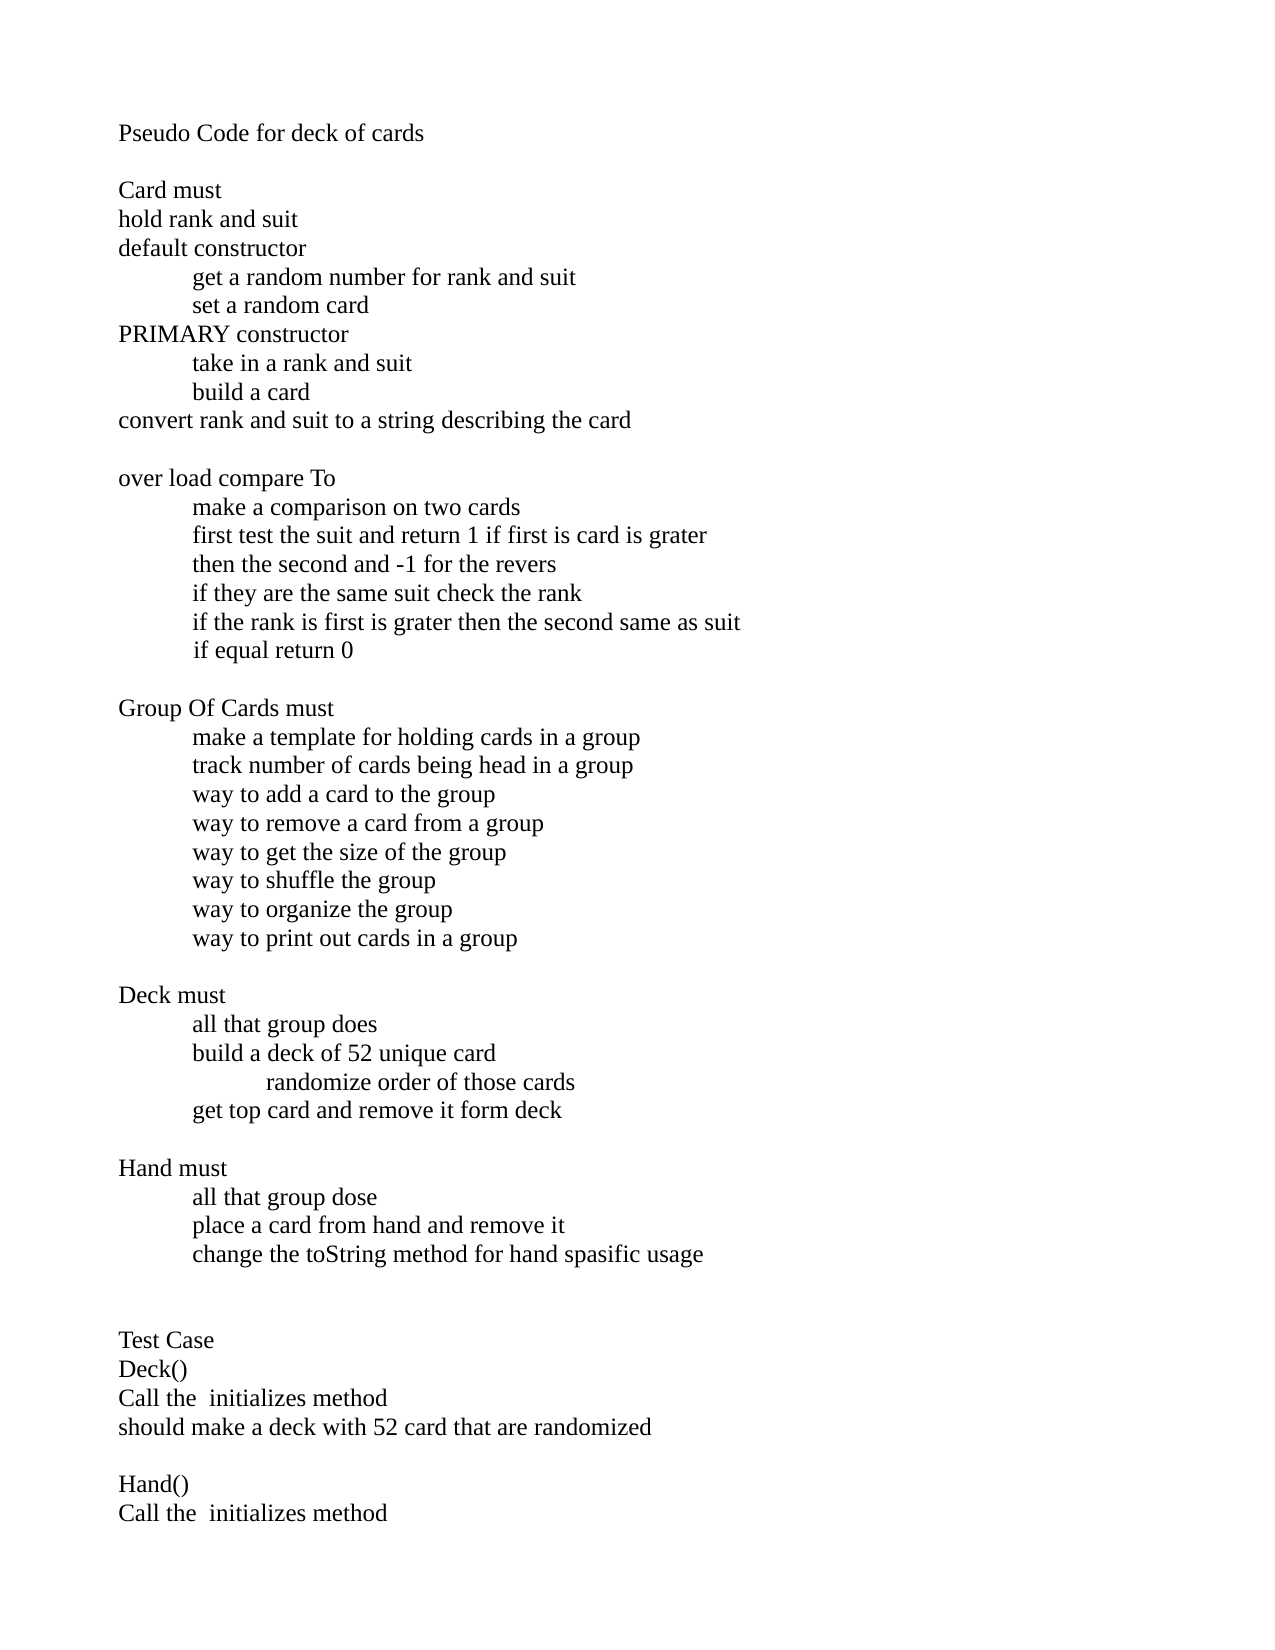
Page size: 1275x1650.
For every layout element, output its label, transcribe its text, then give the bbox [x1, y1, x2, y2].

text build a deck of 52 unique card [118, 1038, 1157, 1067]
text way to organize the group [118, 894, 1157, 923]
text should make a deck with 52 card that are randomized [118, 1412, 1157, 1441]
text Hand must [118, 1153, 1157, 1182]
text PRIMARY constructor [118, 319, 1157, 348]
text way to add a card to the group [118, 779, 1157, 808]
text Test Case [118, 1326, 1157, 1354]
text make a template for holding cards in a group [118, 722, 1157, 751]
text place a card from hand and remove it [118, 1211, 1157, 1239]
text Deck() [118, 1354, 1157, 1383]
text randomize order of those cards [118, 1067, 1157, 1096]
text take in a rank and suit [118, 348, 1157, 377]
text Pseudo Code for deck of cards [118, 118, 1157, 147]
text way to remove a card from a group [118, 808, 1157, 837]
text default constructor [118, 233, 1157, 262]
text way to shuffle the group [118, 866, 1157, 894]
text over load compare To [118, 463, 1157, 492]
text Call the initializes method [118, 1498, 1157, 1527]
text make a comparison on two cards [118, 492, 1157, 521]
text Call the initializes method [118, 1383, 1157, 1412]
text if the rank is first is grater then the second same as suit [118, 607, 1157, 636]
text all that group dose [118, 1182, 1157, 1211]
text then the second and -1 for the revers [118, 549, 1157, 578]
text Deck must [118, 981, 1157, 1009]
text all that group does [118, 1009, 1157, 1038]
text Hand() [118, 1469, 1157, 1498]
text build a card [118, 377, 1157, 406]
text first test the suit and return 1 if first is card is grater [118, 521, 1157, 549]
text set a random card [118, 291, 1157, 319]
text hold rank and suit [118, 204, 1157, 233]
text change the toString method for hand spasific usage [118, 1239, 1157, 1268]
text if equal return 0 [118, 636, 1157, 664]
text track number of cards being head in a group [118, 751, 1157, 779]
text Group Of Cards must [118, 693, 1157, 722]
text way to get the size of the group [118, 837, 1157, 866]
text Card must [118, 176, 1157, 204]
text get top card and remove it form deck [118, 1096, 1157, 1124]
text get a random number for rank and suit [118, 262, 1157, 291]
text convert rank and suit to a string describing the card [118, 406, 1157, 434]
text way to print out cards in a group [118, 923, 1157, 952]
text if they are the same suit check the rank [118, 578, 1157, 607]
